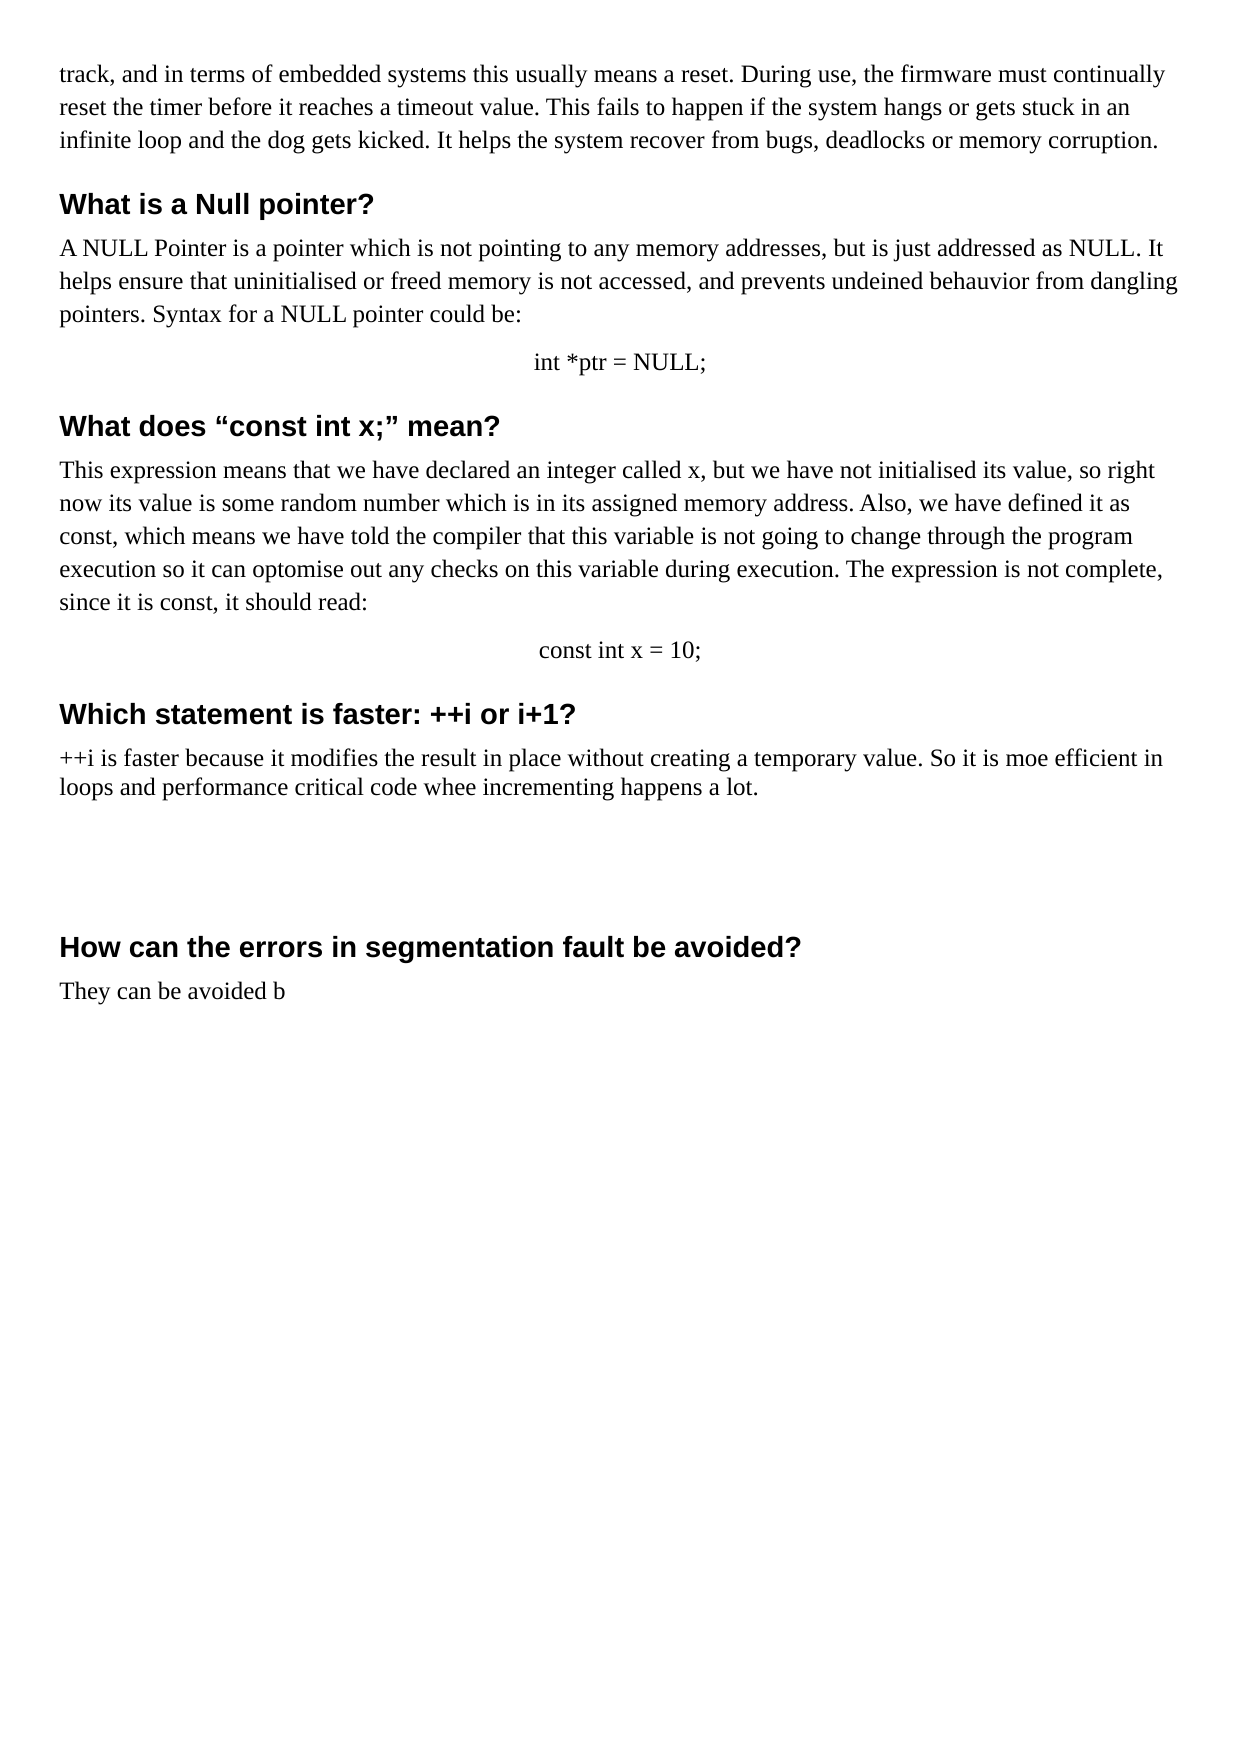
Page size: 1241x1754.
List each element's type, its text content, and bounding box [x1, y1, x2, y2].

text A NULL Pointer is a pointer which is not pointing to any memory addresses, but is just addressed as NULL. It helps ensure that uninitialised or freed memory is not accessed, and prevents undeined behauvior from dangling pointers. Syntax for a NULL pointer could be: [59, 233, 1181, 328]
text int *ptr = NULL; [59, 347, 1181, 376]
text ++i is faster because it modifies the result in place without creating a temporary value. So it is moe efficient in loops and performance critical code whee incrementing happens a lot. [59, 743, 1181, 801]
text They can be avoided b [59, 976, 1181, 1005]
subtitle What is a Null pointer? [59, 187, 1181, 221]
subtitle Which statement is faster: ++i or i+1? [59, 697, 1181, 731]
subtitle What does “const int x;” mean? [59, 409, 1181, 443]
subtitle How can the errors in segmentation fault be avoided? [59, 930, 1181, 964]
text const int x = 10; [59, 635, 1181, 664]
text This expression means that we have declared an integer called x, but we have not initialised its value, so right now its value is some random number which is in its assigned memory address. Also, we have defined it as const, which means we have told the compiler that this variable is not going to change through the program execution so it can optomise out any checks on this variable during execution. The expression is not complete, since it is const, it should read: [59, 455, 1181, 616]
text track, and in terms of embedded systems this usually means a reset. During use, the firmware must continually reset the timer before it reaches a timeout value. This fails to happen if the system hangs or gets stuck in an infinite loop and the dog gets kicked. It helps the system recover from bugs, deadlocks or memory corruption. [59, 59, 1181, 154]
